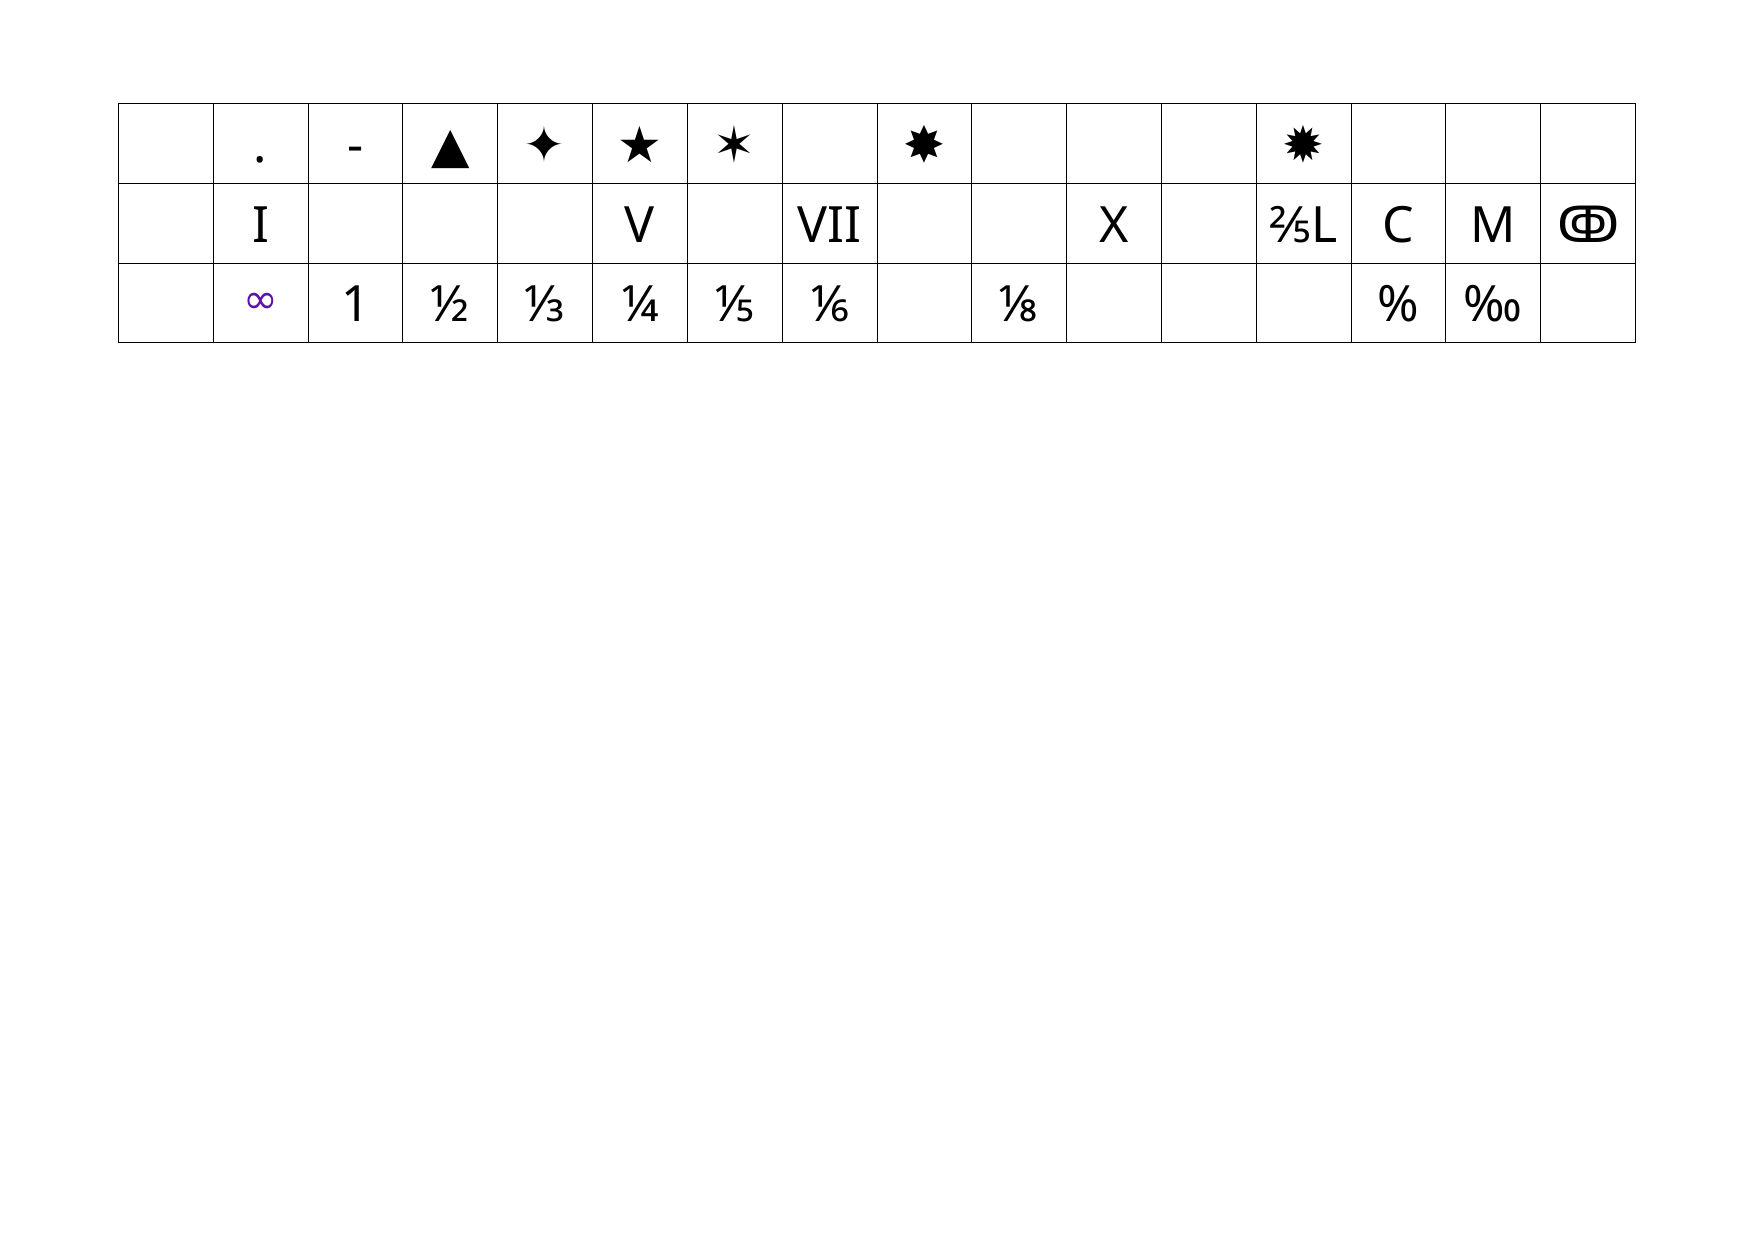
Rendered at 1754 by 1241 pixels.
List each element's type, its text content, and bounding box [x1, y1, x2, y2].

table_cell [403, 184, 497, 263]
table_cell [783, 104, 877, 183]
table_cell ↂ [1541, 184, 1635, 263]
table_cell [1162, 184, 1256, 263]
table_cell [878, 264, 971, 342]
table_cell [1446, 104, 1540, 183]
table_cell ⅕ [688, 264, 782, 342]
table_cell V [593, 184, 687, 263]
table_cell . [214, 104, 308, 183]
table_cell [1541, 104, 1635, 183]
table_cell 1 [309, 264, 402, 342]
table_cell [972, 184, 1066, 263]
table_cell % [1352, 264, 1445, 342]
table_cell [878, 184, 971, 263]
table_cell [119, 184, 213, 263]
table_cell [119, 264, 213, 342]
table_cell ✸ [878, 104, 971, 183]
table_cell VII [783, 184, 877, 263]
table_cell [309, 184, 402, 263]
table_cell [119, 104, 213, 183]
table_cell [1162, 104, 1256, 183]
table_cell [972, 104, 1066, 183]
table_cell [1162, 264, 1256, 342]
table_cell ¼ [593, 264, 687, 342]
table_cell [1352, 104, 1445, 183]
table_cell [498, 184, 592, 263]
table_cell ▲ [403, 104, 497, 183]
table_cell I [214, 184, 308, 263]
table_cell [688, 184, 782, 263]
table_cell C [1352, 184, 1445, 263]
table_cell ⅛ [972, 264, 1066, 342]
table_cell ✹ [1257, 104, 1351, 183]
table_cell ‰ [1446, 264, 1540, 342]
table_cell M [1446, 184, 1540, 263]
table_cell ✦ [498, 104, 592, 183]
table_cell [1067, 264, 1161, 342]
table_cell ★ [593, 104, 687, 183]
table_cell ⅓ [498, 264, 592, 342]
table_cell ½ [403, 264, 497, 342]
table_cell [1541, 264, 1635, 342]
table_cell ✶ [688, 104, 782, 183]
table_cell - [309, 104, 402, 183]
table_cell ⅙ [783, 264, 877, 342]
table_cell X [1067, 184, 1161, 263]
table_cell [1067, 104, 1161, 183]
table_cell ⅖L [1257, 184, 1351, 263]
table_cell ∞ [214, 264, 308, 342]
table_cell [1257, 264, 1351, 342]
